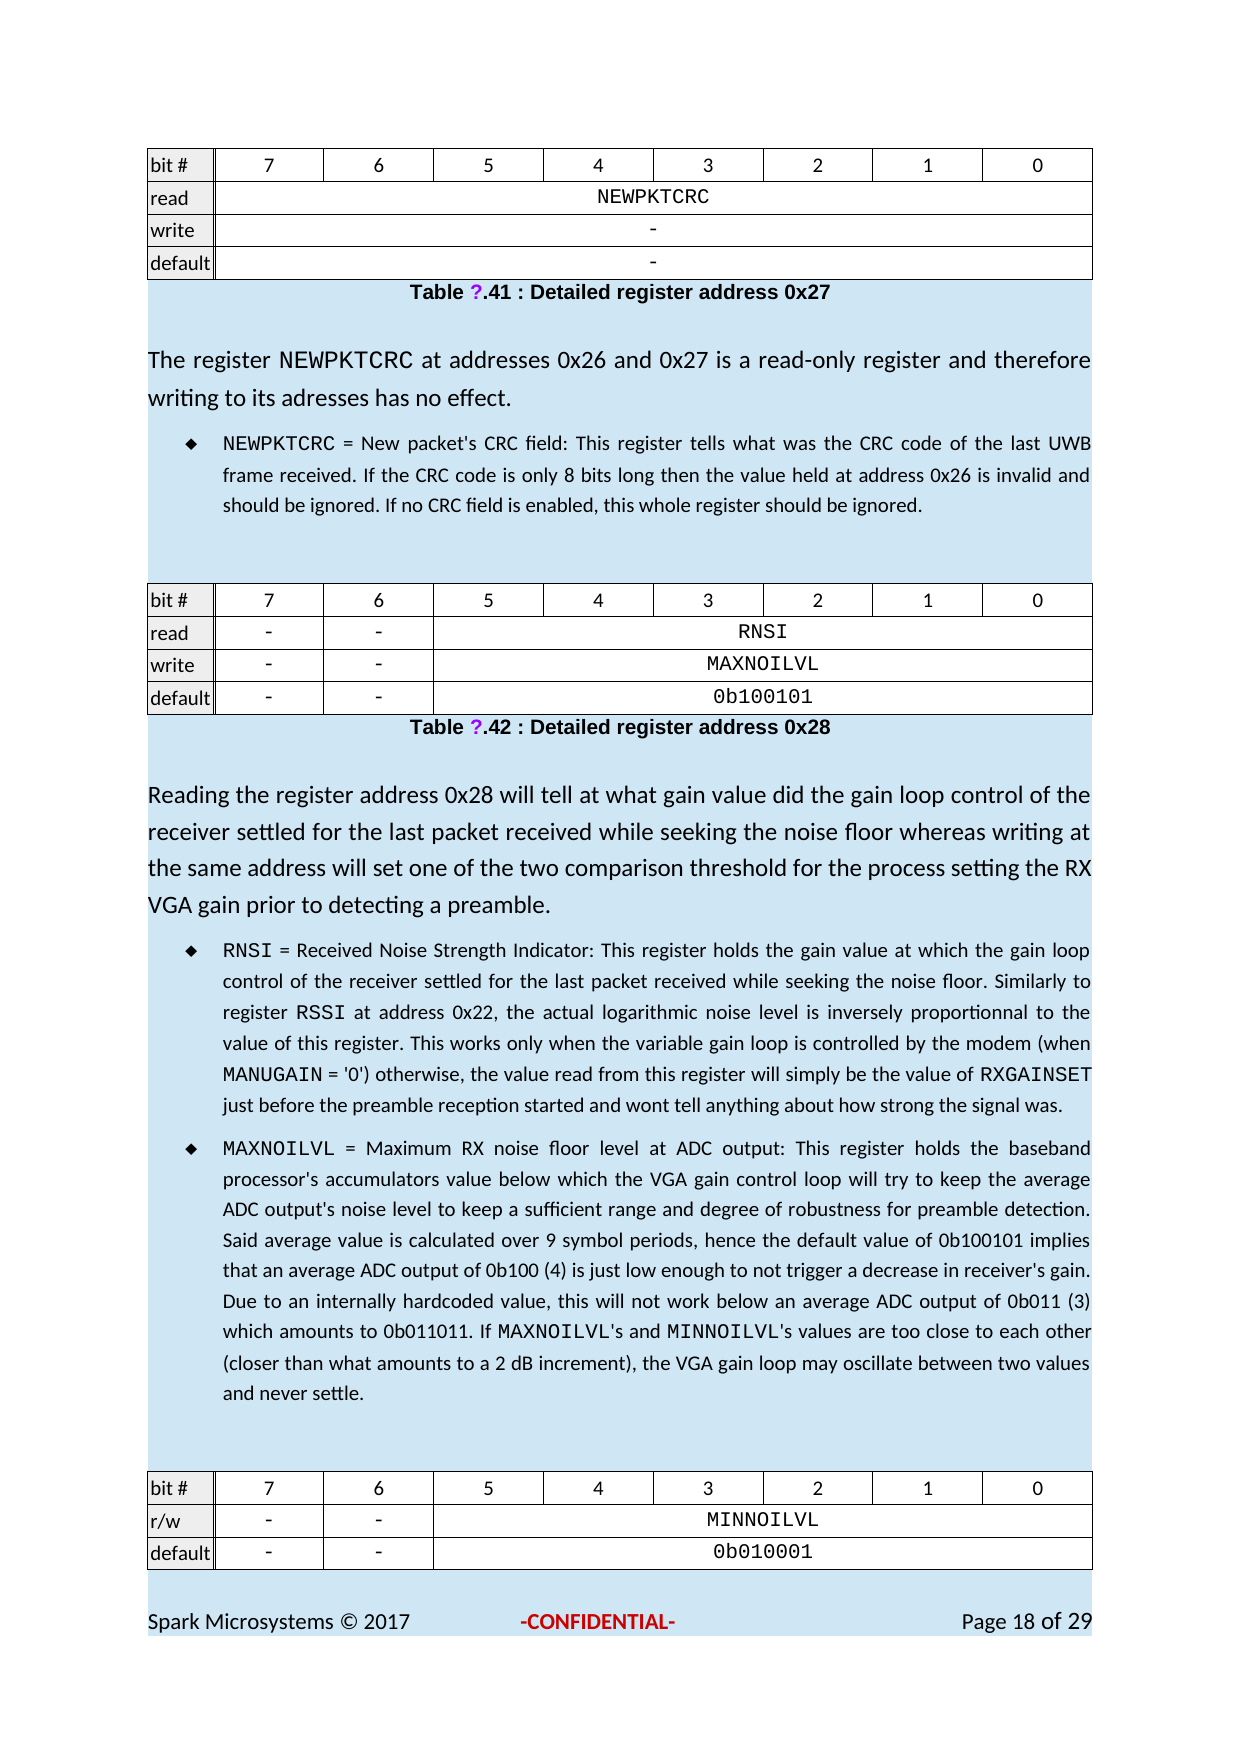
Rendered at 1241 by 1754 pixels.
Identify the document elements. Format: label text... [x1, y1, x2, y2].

list RNSI = Received Noise Strength Indicator: This register holds the gain value at which the gain loop control of the receiver settled for the last packet received while seeking the noise floor. Similarly to register RSSI at address 0x22, the actual logarithmic noise level is inversely proportionnal to the value of this register. This works only when the variable gain loop is controlled by the modem (when MANUGAIN = '0') otherwise, the value read from this register will simply be the value of RXGAINSET just before the preamble reception started and wont tell anything about how strong the signal was. [185, 937, 1092, 1118]
table_cell write [148, 215, 213, 246]
table_cell - [216, 617, 323, 649]
table_cell - [216, 1538, 323, 1569]
table_cell - [324, 1505, 433, 1537]
list NEWPKTCRC = New packet's CRC field: This register tells what was the CRC code of the last UWB frame received. If the CRC code is only 8 bits long then the value held at address 0x26 is invalid and should be ignored. If no CRC field is enabled, this whole register should be ignored. [185, 430, 1092, 518]
table_header 4 [544, 584, 653, 616]
table_cell default [148, 1538, 213, 1569]
table_header 1 [873, 1472, 982, 1504]
table_header 3 [654, 149, 763, 181]
table_cell MINNOILVL [434, 1505, 1092, 1537]
table_cell - [216, 682, 323, 714]
table_cell r/w [148, 1505, 213, 1537]
table_cell - [216, 1505, 323, 1537]
table_header 2 [764, 149, 872, 181]
table_cell - [324, 682, 433, 714]
table_header 4 [544, 149, 653, 181]
table_header 6 [324, 584, 433, 616]
table_header 6 [324, 149, 433, 181]
table_cell - [216, 215, 1092, 246]
table_header 6 [324, 1472, 433, 1504]
table_header 1 [873, 149, 982, 181]
table_cell MAXNOILVL [434, 650, 1092, 681]
table_cell - [216, 247, 1092, 279]
table_cell default [148, 682, 213, 714]
table_header 7 [216, 1472, 323, 1504]
table_cell - [324, 1538, 433, 1569]
table_header 0 [983, 149, 1092, 181]
table_header 4 [544, 1472, 653, 1504]
table_header 5 [434, 584, 543, 616]
table_header 1 [873, 584, 982, 616]
table_cell 0b010001 [434, 1538, 1092, 1569]
list MAXNOILVL = Maximum RX noise floor level at ADC output: This register holds the baseband processor's accumulators value below which the VGA gain control loop will try to keep the average ADC output's noise level to keep a sufficient range and degree of robustness for preamble detection. Said average value is calculated over 9 symbol periods, hence the default value of 0b100101 implies that an average ADC output of 0b100 (4) is just low enough to not trigger a decrease in receiver's gain. Due to an internally hardcoded value, this will not work below an average ADC output of 0b011 (3) which amounts to 0b011011. If MAXNOILVL's and MINNOILVL's values are too close to each other (closer than what amounts to a 2 dB increment), the VGA gain loop may oscillate between two values and never settle. [185, 1135, 1092, 1406]
table_header bit # [148, 1472, 213, 1504]
table_header 3 [654, 1472, 763, 1504]
table_cell 0b100101 [434, 682, 1092, 714]
table_header 0 [983, 584, 1092, 616]
text Reading the register address 0x28 will tell at what gain value did the gain loop control of the receiver settled for the last packet received while seeking the noise floor whereas writing at the same address will set one of the two comparison threshold for the process setting the RX VGA gain prior to detecting a preamble. [148, 779, 1092, 919]
table_header 2 [764, 584, 872, 616]
table_header 5 [434, 149, 543, 181]
table_header 5 [434, 1472, 543, 1504]
table_cell default [148, 247, 213, 279]
table_cell NEWPKTCRC [216, 182, 1092, 214]
table_cell - [324, 650, 433, 681]
table_header 7 [216, 149, 323, 181]
table_header 7 [216, 584, 323, 616]
table_cell - [216, 650, 323, 681]
table_header bit # [148, 149, 213, 181]
table_cell write [148, 650, 213, 681]
table_cell RNSI [434, 617, 1092, 649]
table_cell read [148, 617, 213, 649]
table_cell read [148, 182, 213, 214]
table_header 2 [764, 1472, 872, 1504]
text Table ?.41 : Detailed register address 0x27 [148, 280, 1092, 304]
table_header bit # [148, 584, 213, 616]
text Table ?.42 : Detailed register address 0x28 [148, 715, 1092, 739]
table_header 0 [983, 1472, 1092, 1504]
table_cell - [324, 617, 433, 649]
text The register NEWPKTCRC at addresses 0x26 and 0x27 is a read-only register and therefore writing to its adresses has no effect. [148, 344, 1092, 412]
table_header 3 [654, 584, 763, 616]
